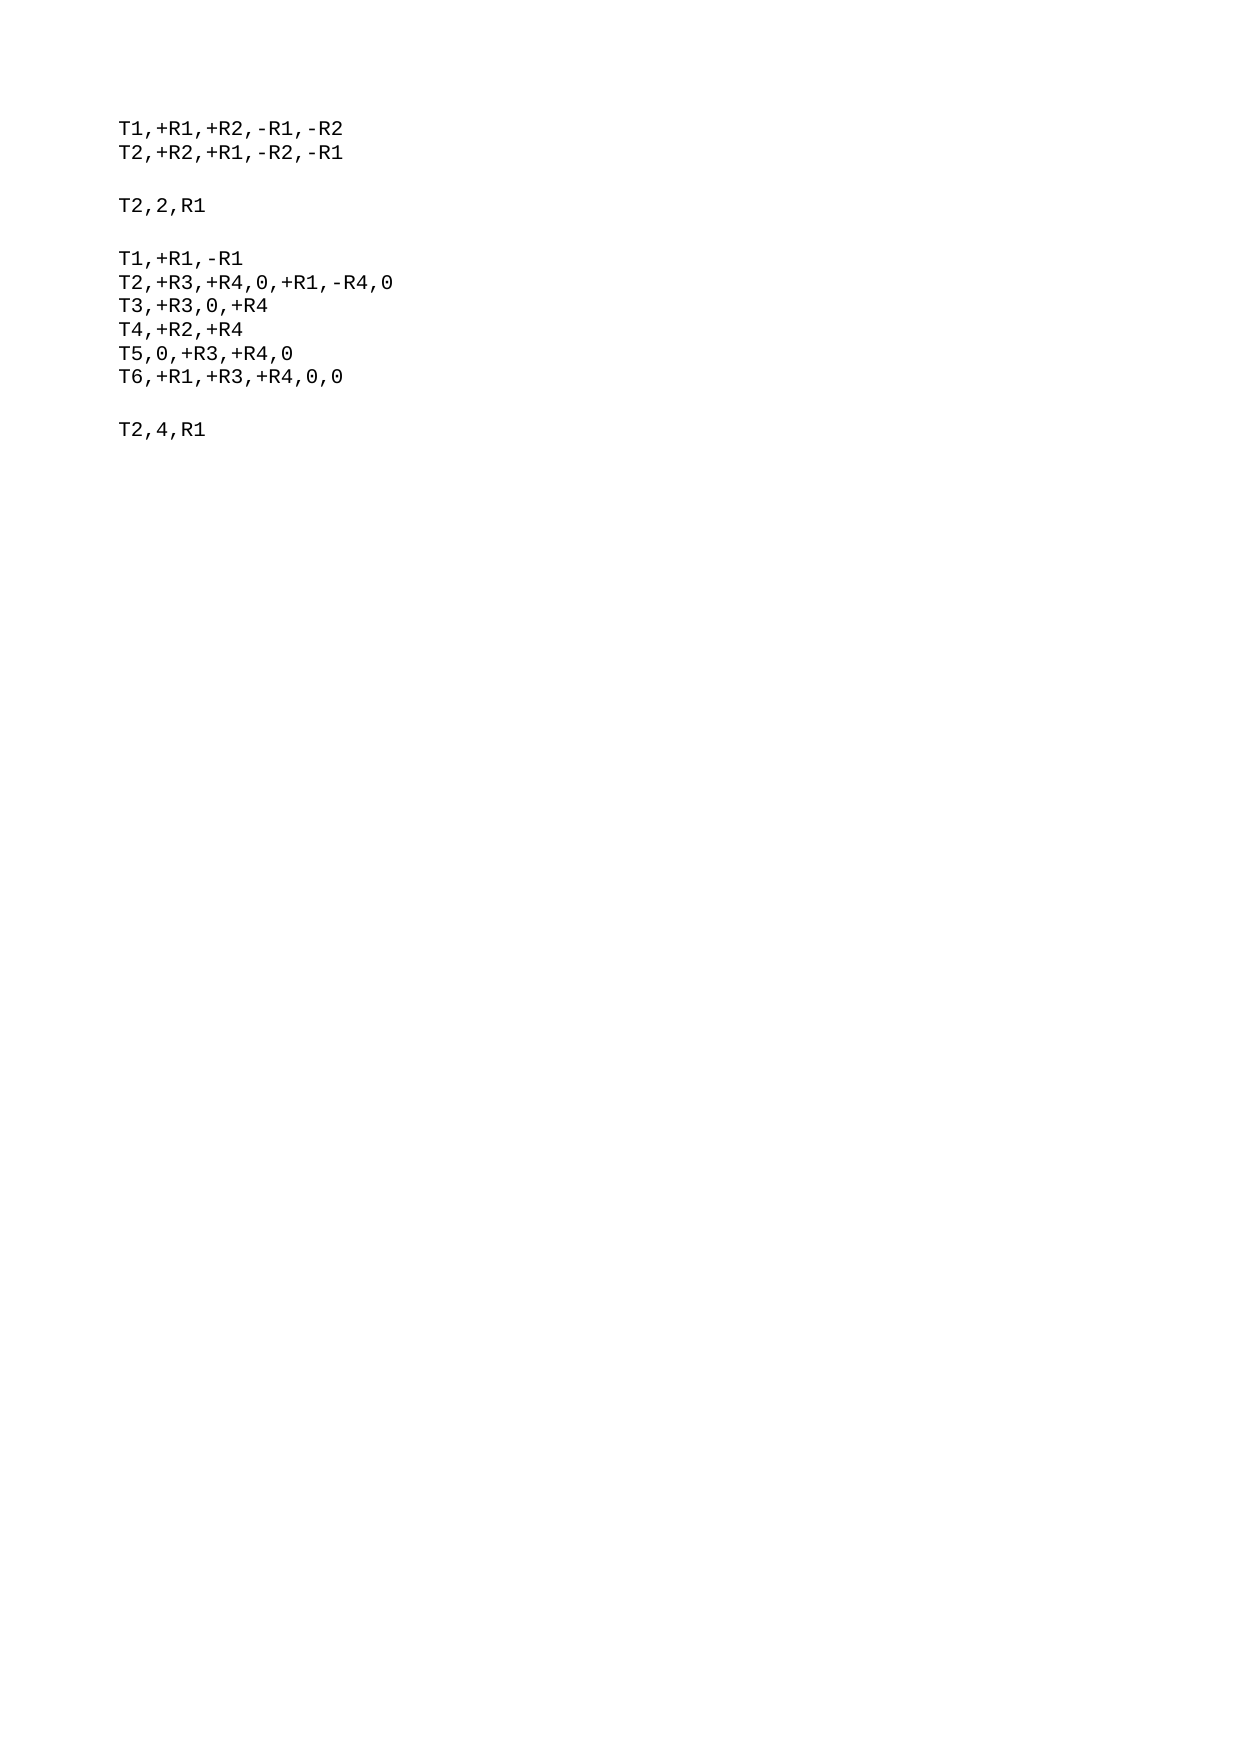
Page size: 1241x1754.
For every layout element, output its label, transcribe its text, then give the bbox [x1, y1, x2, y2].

text T2,2,R1 [118, 195, 1122, 218]
text T6,+R1,+R3,+R4,0,0 [118, 366, 1122, 390]
text T1,+R1,-R1 [118, 248, 1122, 272]
text T1,+R1,+R2,-R1,-R2 [118, 118, 1122, 142]
text T4,+R2,+R4 [118, 319, 1122, 343]
text T5,0,+R3,+R4,0 [118, 343, 1122, 366]
text T3,+R3,0,+R4 [118, 295, 1122, 319]
text T2,4,R1 [118, 419, 1122, 443]
text T2,+R3,+R4,0,+R1,-R4,0 [118, 272, 1122, 295]
text T2,+R2,+R1,-R2,-R1 [118, 142, 1122, 165]
